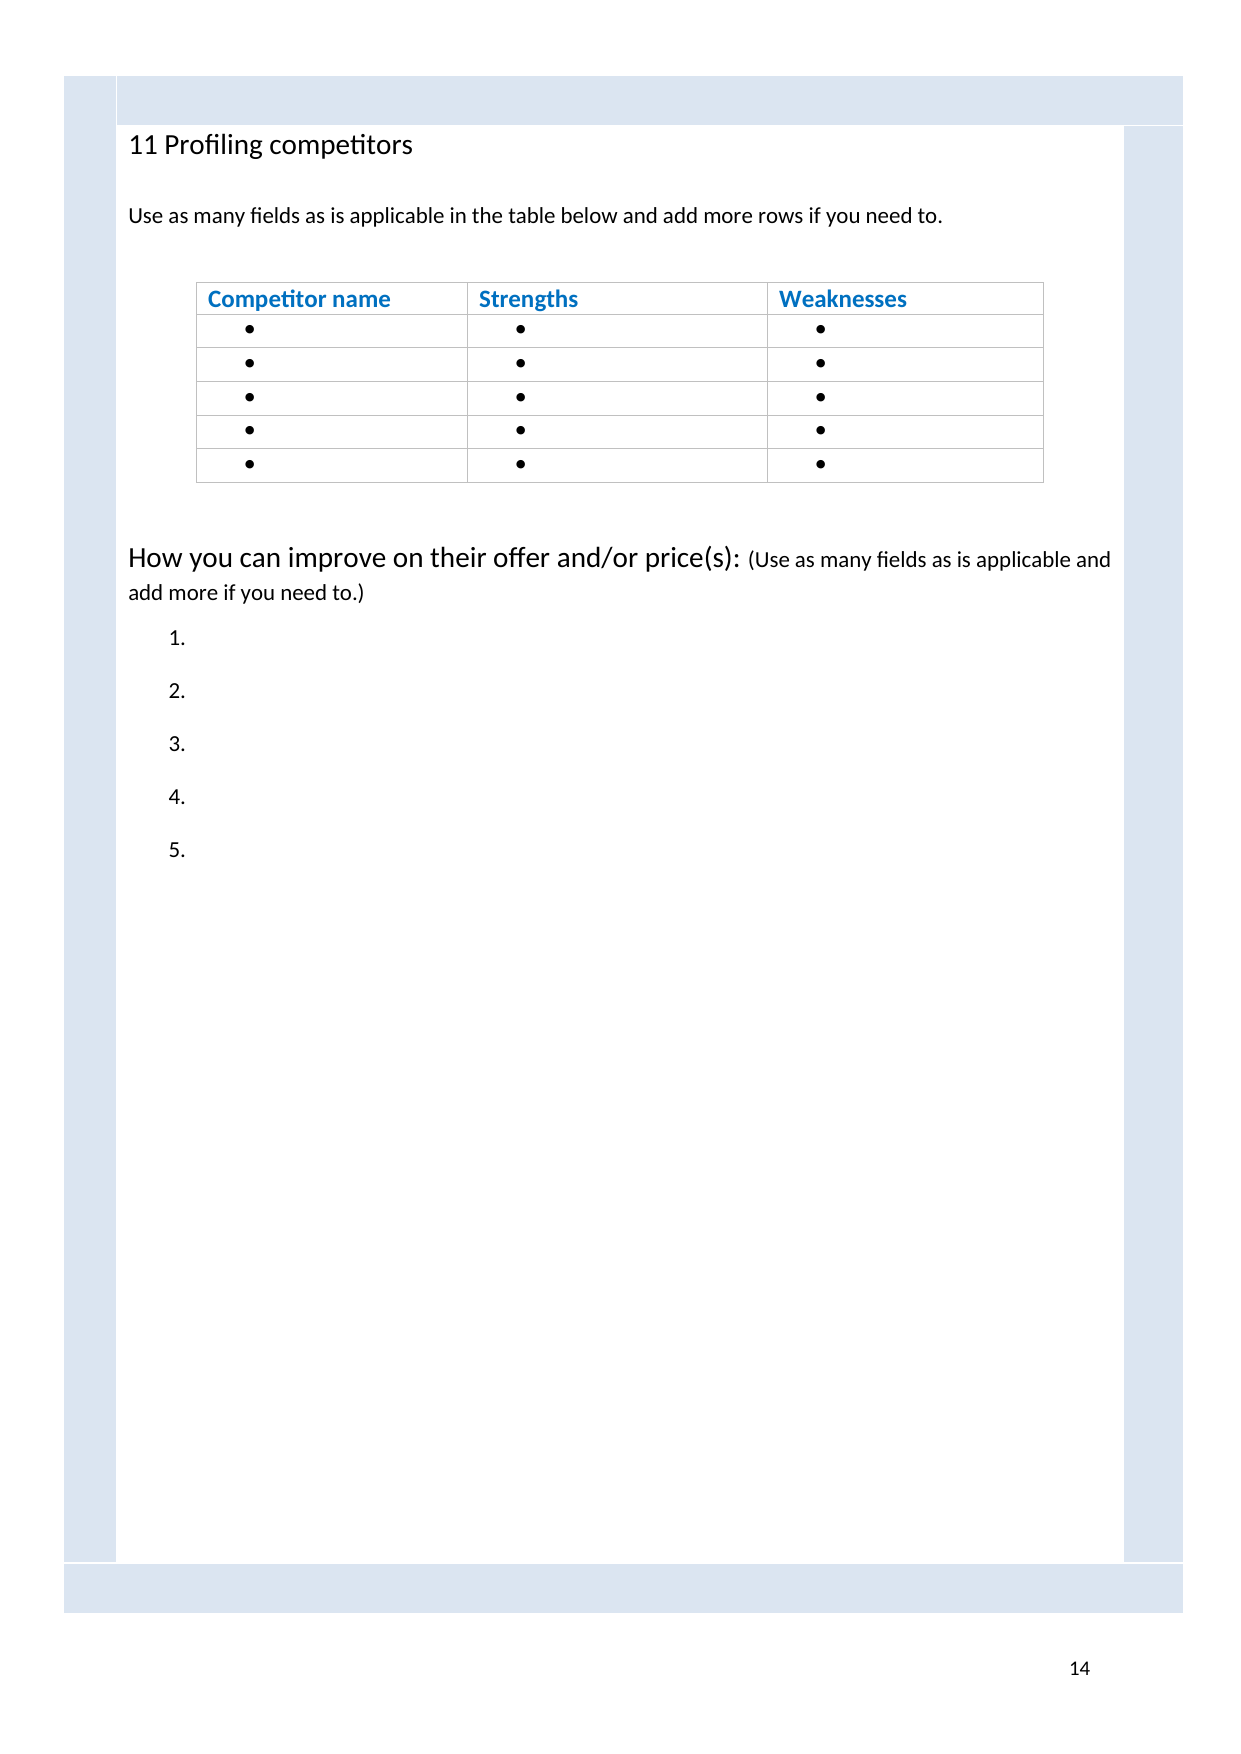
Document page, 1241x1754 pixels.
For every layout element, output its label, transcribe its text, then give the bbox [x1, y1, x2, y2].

table_cell [468, 315, 767, 347]
table_cell [768, 348, 1043, 381]
table_cell [468, 416, 767, 448]
table_cell [768, 449, 1043, 482]
table_cell [64, 76, 116, 1562]
table_cell [197, 449, 467, 482]
table_header Strengths [468, 283, 767, 313]
table_cell [1124, 126, 1183, 1562]
table_header Weaknesses [768, 283, 1043, 313]
table_cell [768, 416, 1043, 448]
table_cell [768, 382, 1043, 414]
table_cell [64, 1564, 1183, 1613]
table_cell [768, 315, 1043, 347]
table_cell [197, 348, 467, 381]
table_cell 11 Profiling competitors Use as many fields as is applicable in the table below and add more rows if you need to. How you can improve on their offer and/or price(s): (Use as many fields as is applicable and add more if you need to.) [117, 126, 1123, 1562]
table_cell [197, 416, 467, 448]
table_cell [197, 315, 467, 347]
table_cell [197, 382, 467, 414]
table_cell [468, 348, 767, 381]
table_cell [468, 382, 767, 414]
table_cell [117, 76, 1183, 125]
table_cell [468, 449, 767, 482]
table_header Competitor name [197, 283, 467, 313]
